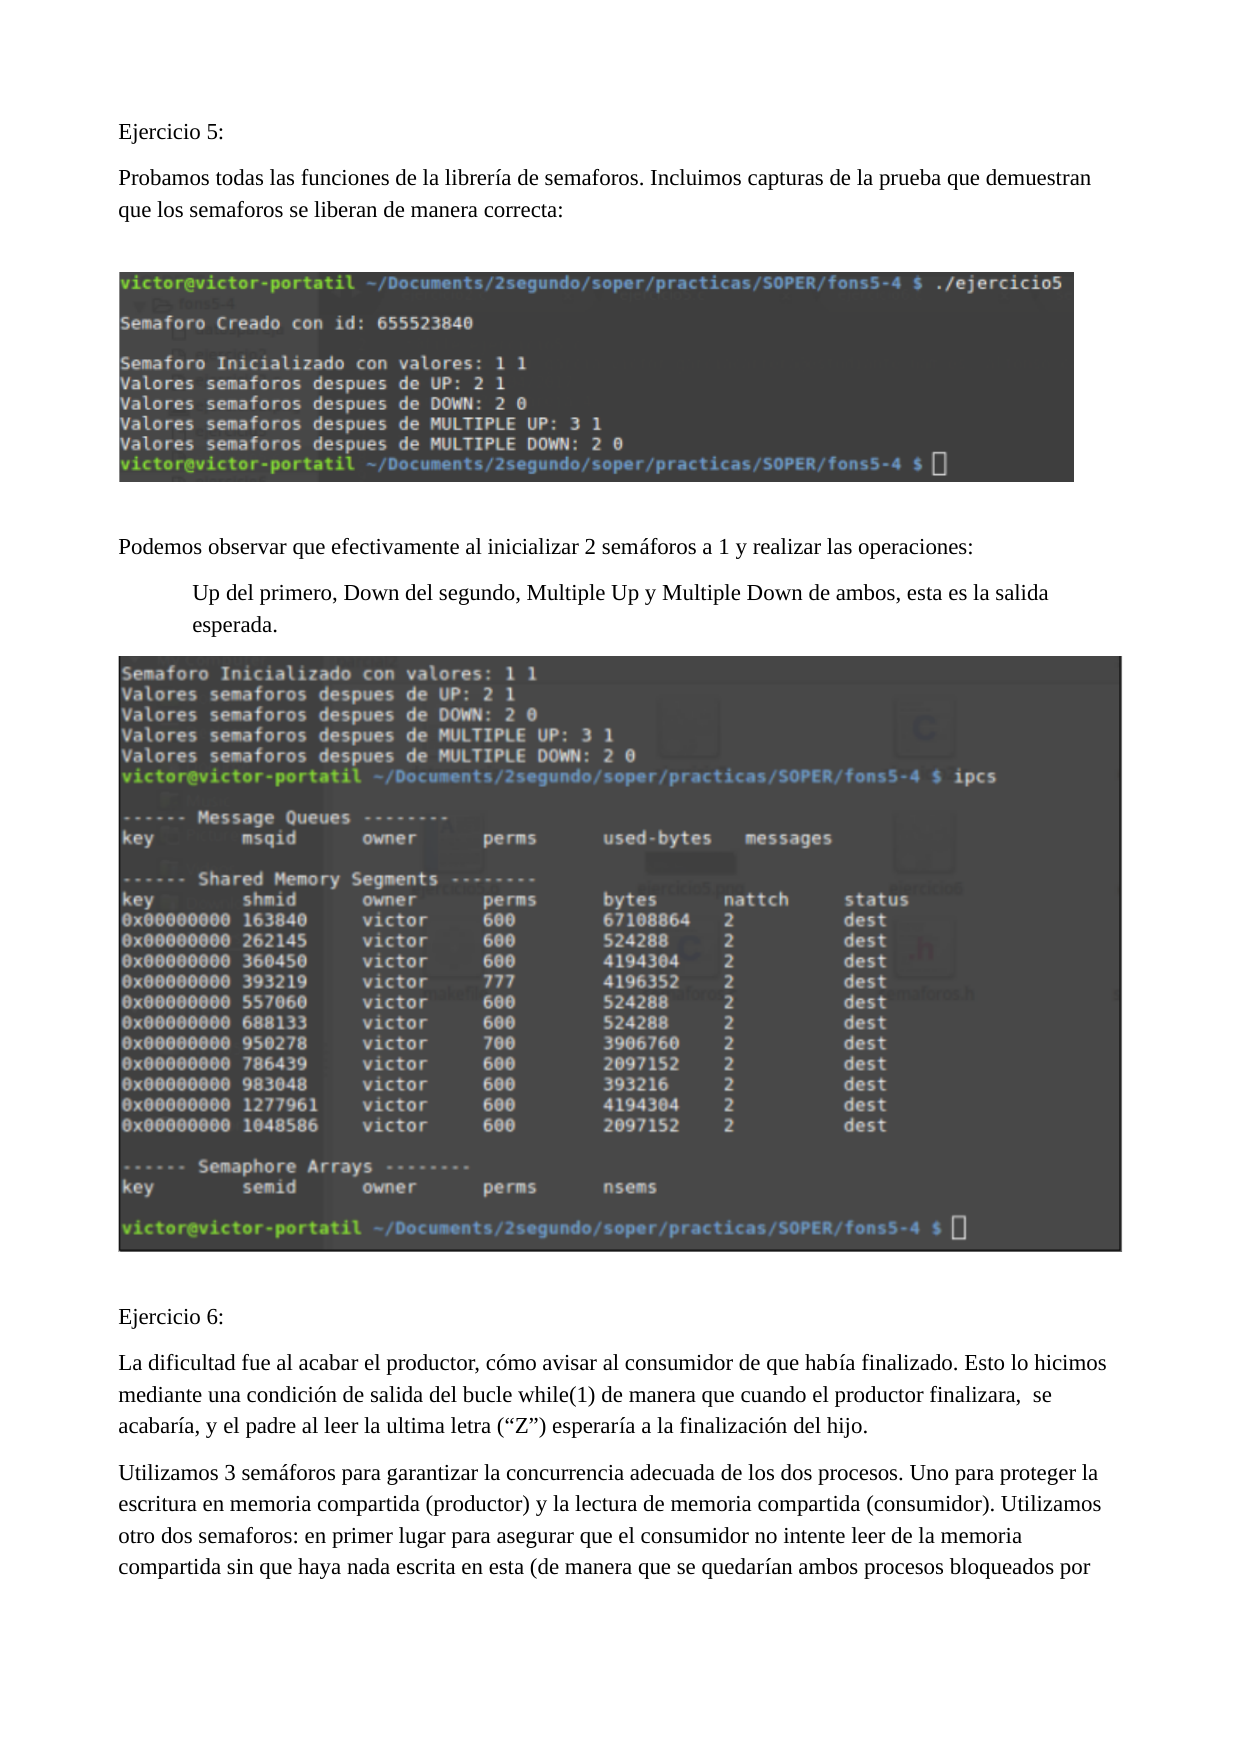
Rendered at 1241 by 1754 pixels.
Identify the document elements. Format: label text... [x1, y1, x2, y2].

text Podemos observar que efectivamente al inicializar 2 semáforos a 1 y realizar las operaciones: [118, 533, 1122, 559]
text La dificultad fue al acabar el productor, cómo avisar al consumidor de que había finalizado. Esto lo hicimos mediante una condición de salida del bucle while(1) de manera que cuando el productor finalizara, se acabaría, y el padre al leer la ultima letra (“Z”) esperaría a la finalización del hijo. [118, 1349, 1122, 1439]
text Ejercicio 5: [118, 118, 1122, 144]
picture [119, 272, 1074, 482]
text Ejercicio 6: [118, 1303, 1122, 1330]
text Utilizamos 3 semáforos para garantizar la concurrencia adecuada de los dos procesos. Uno para proteger la escritura en memoria compartida (productor) y la lectura de memoria compartida (consumidor). Utilizamos otro dos semaforos: en primer lugar para asegurar que el consumidor no intente leer de la memoria compartida sin que haya nada escrita en esta (de manera que se quedarían ambos procesos bloqueados por [118, 1459, 1122, 1580]
text Up del primero, Down del segundo, Multiple Up y Multiple Down de ambos, esta es la salida esperada. [118, 579, 1122, 637]
text Probamos todas las funciones de la librería de semaforos. Incluimos capturas de la prueba que demuestran que los semaforos se liberan de manera correcta: [118, 164, 1122, 222]
picture [118, 656, 1123, 1252]
